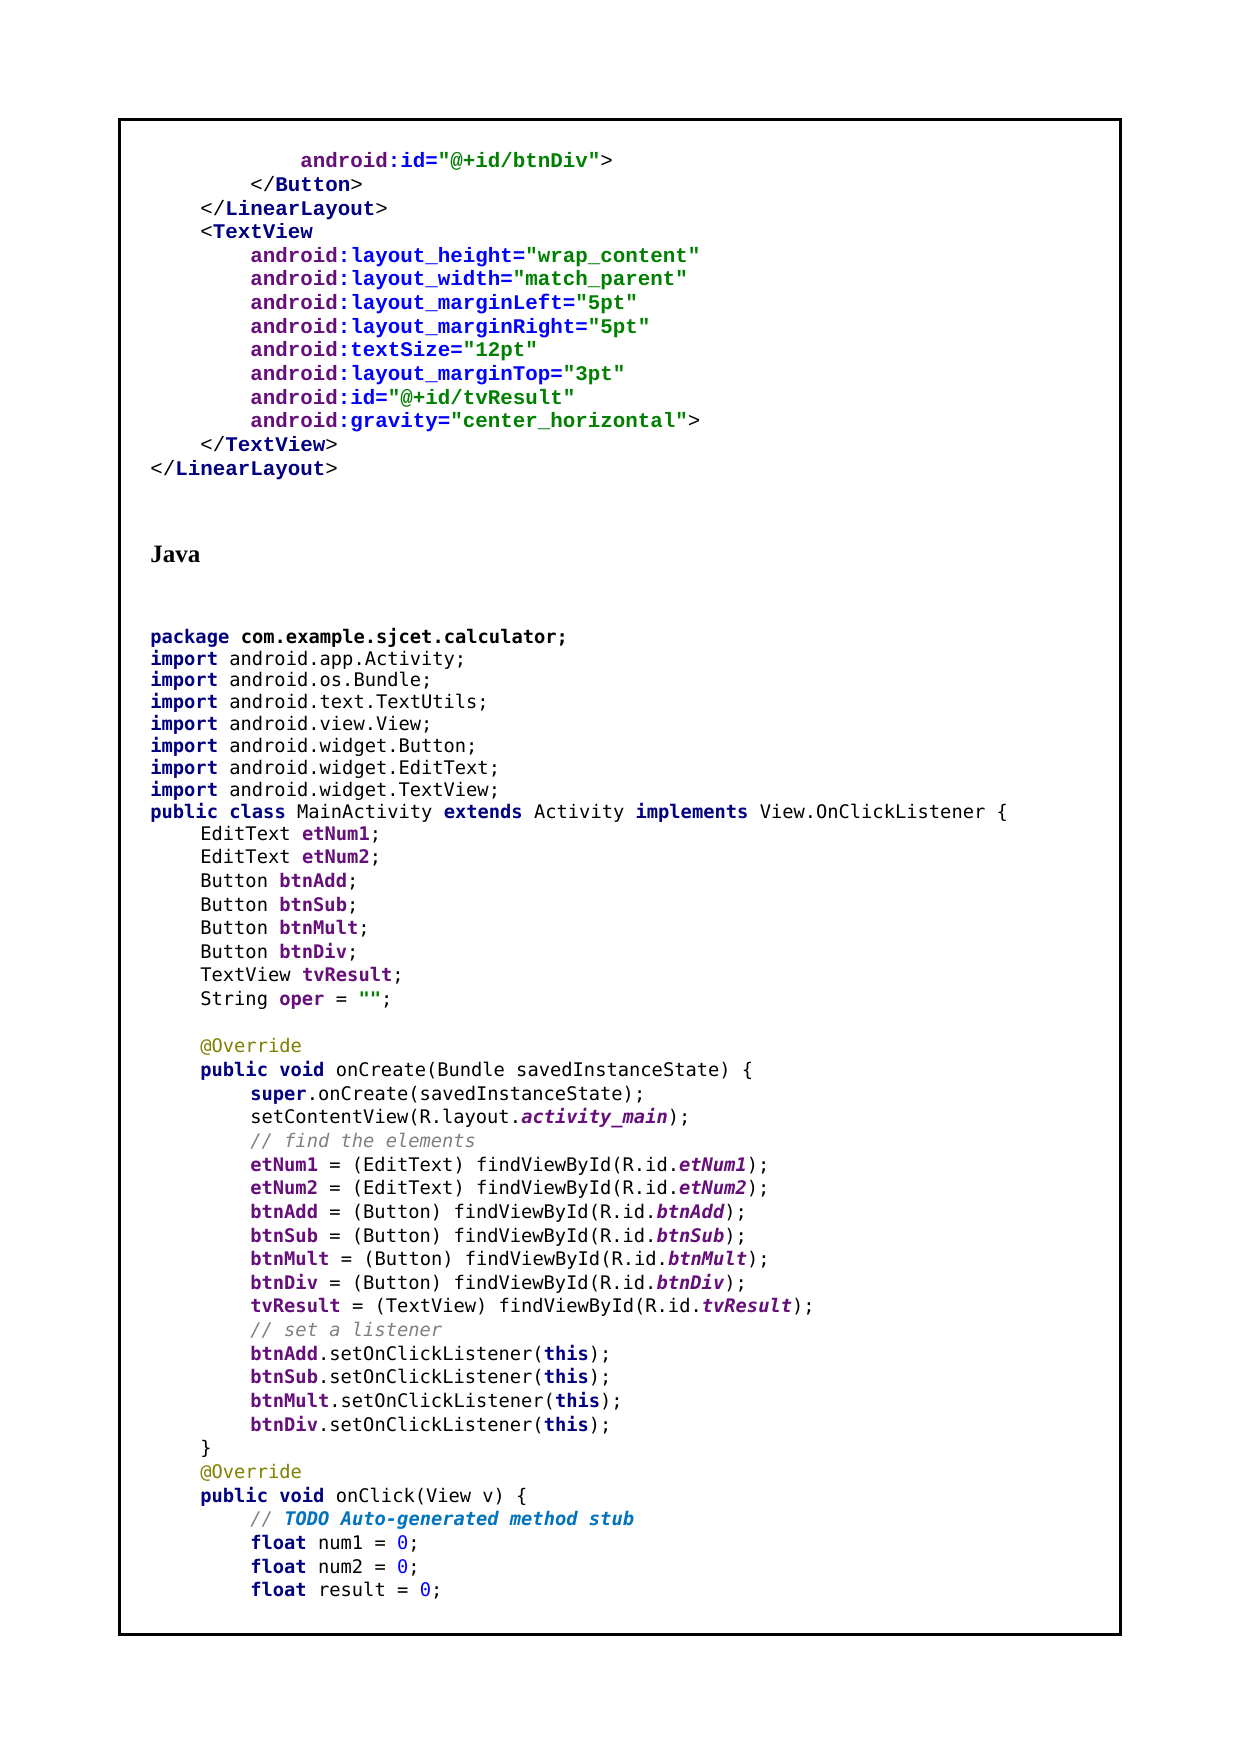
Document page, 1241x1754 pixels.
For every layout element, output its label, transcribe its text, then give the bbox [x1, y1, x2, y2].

text setContentView(R.layout.activity_main); [150, 1106, 1090, 1130]
text import android.widget.Button; [150, 735, 1090, 757]
text TextView tvResult; [150, 964, 1090, 988]
text btnAdd.setOnClickListener(this); [150, 1343, 1090, 1366]
text android:gravity="center_horizontal"> [150, 410, 1090, 434]
text import android.widget.EditText; [150, 757, 1090, 779]
text android:layout_marginTop="3pt" [150, 363, 1090, 387]
text // set a listener [150, 1319, 1090, 1343]
text btnAdd = (Button) findViewById(R.id.btnAdd); [150, 1201, 1090, 1224]
text btnDiv.setOnClickListener(this); [150, 1414, 1090, 1437]
text android:layout_marginRight="5pt" [150, 316, 1090, 339]
text btnDiv = (Button) findViewById(R.id.btnDiv); [150, 1272, 1090, 1296]
text android:textSize="12pt" [150, 339, 1090, 363]
text public class MainActivity extends Activity implements View.OnClickListener { [150, 801, 1090, 823]
text @Override [150, 1035, 1090, 1059]
text Button btnDiv; [150, 941, 1090, 964]
text android:layout_width="match_parent" [150, 268, 1090, 292]
text Java [150, 539, 1090, 568]
text package com.example.sjcet.calculator; [150, 626, 1090, 648]
text </LinearLayout> [150, 197, 1090, 221]
text tvResult = (TextView) findViewById(R.id.tvResult); [150, 1296, 1090, 1319]
text float result = 0; [150, 1579, 1090, 1603]
text // TODO Auto-generated method stub [150, 1508, 1090, 1532]
text android:id="@+id/btnDiv"> [150, 150, 1090, 174]
text Button btnSub; [150, 893, 1090, 917]
text super.onCreate(savedInstanceState); [150, 1083, 1090, 1106]
text String oper = ""; [150, 988, 1090, 1012]
text @Override [150, 1461, 1090, 1485]
text <TextView [150, 221, 1090, 245]
text etNum1 = (EditText) findViewById(R.id.etNum1); [150, 1154, 1090, 1177]
text etNum2 = (EditText) findViewById(R.id.etNum2); [150, 1177, 1090, 1201]
text android:layout_marginLeft="5pt" [150, 292, 1090, 316]
text import android.widget.TextView; [150, 779, 1090, 801]
text btnSub = (Button) findViewById(R.id.btnSub); [150, 1224, 1090, 1248]
text Button btnMult; [150, 917, 1090, 941]
text Button btnAdd; [150, 870, 1090, 893]
text public void onClick(View v) { [150, 1485, 1090, 1508]
text </Button> [150, 174, 1090, 197]
text EditText etNum1; [150, 823, 1090, 846]
text import android.app.Activity; [150, 648, 1090, 669]
text import android.text.TextUtils; [150, 691, 1090, 713]
text btnSub.setOnClickListener(this); [150, 1366, 1090, 1390]
text import android.os.Bundle; [150, 669, 1090, 691]
text EditText etNum2; [150, 846, 1090, 870]
text btnMult = (Button) findViewById(R.id.btnMult); [150, 1248, 1090, 1272]
text android:id="@+id/tvResult" [150, 387, 1090, 410]
text </TextView> [150, 434, 1090, 458]
text android:layout_height="wrap_content" [150, 245, 1090, 268]
text btnMult.setOnClickListener(this); [150, 1390, 1090, 1414]
text float num1 = 0; [150, 1532, 1090, 1556]
text </LinearLayout> [150, 458, 1090, 481]
text float num2 = 0; [150, 1556, 1090, 1579]
text import android.view.View; [150, 713, 1090, 735]
text } [150, 1437, 1090, 1461]
text // find the elements [150, 1130, 1090, 1154]
text public void onCreate(Bundle savedInstanceState) { [150, 1059, 1090, 1083]
